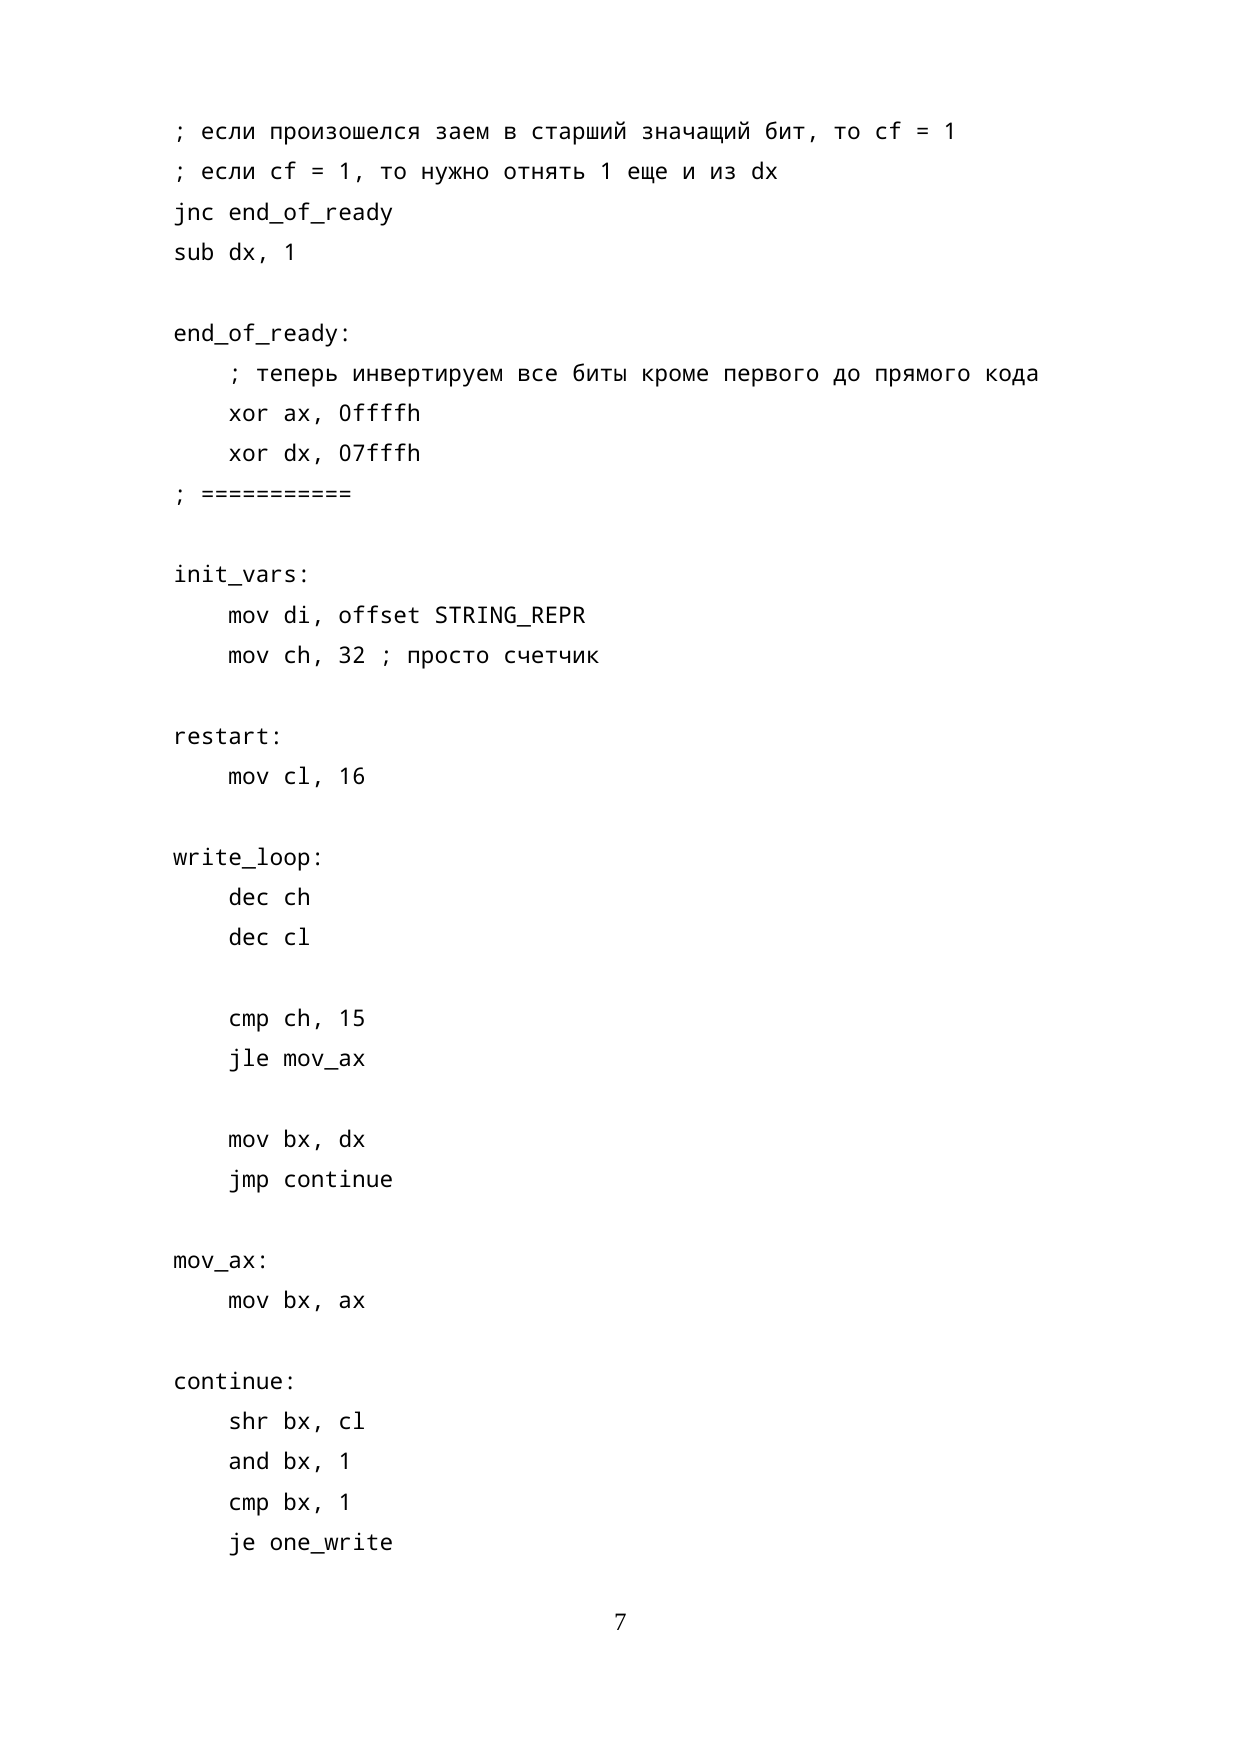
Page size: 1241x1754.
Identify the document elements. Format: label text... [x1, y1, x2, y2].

text ; если произошелся заем в старший значащий бит, то cf = 1 [118, 118, 1122, 145]
text init_vars: [118, 562, 1122, 588]
text cmp ch, 15 [118, 1005, 1122, 1032]
text ; если cf = 1, то нужно отнять 1 еще и из dx [118, 158, 1122, 185]
text jmp continue [118, 1166, 1122, 1193]
text mov di, offset STRING_REPR [118, 602, 1122, 629]
text sub dx, 1 [118, 239, 1122, 266]
text continue: [118, 1368, 1122, 1395]
text and bx, 1 [118, 1448, 1122, 1475]
text cmp bx, 1 [118, 1489, 1122, 1516]
text mov bx, dx [118, 1126, 1122, 1153]
text mov bx, ax [118, 1287, 1122, 1314]
text dec ch [118, 884, 1122, 911]
text xor dx, 07fffh [118, 441, 1122, 467]
text ; теперь инвертируем все биты кроме первого до прямого кода [118, 360, 1122, 387]
text ; =========== [118, 481, 1122, 508]
text mov_ax: [118, 1247, 1122, 1274]
text jnc end_of_ready [118, 199, 1122, 226]
text xor ax, 0ffffh [118, 400, 1122, 427]
text end_of_ready: [118, 320, 1122, 347]
text mov cl, 16 [118, 763, 1122, 790]
text jle mov_ax [118, 1045, 1122, 1072]
text restart: [118, 723, 1122, 750]
text je one_write [118, 1529, 1122, 1556]
text shr bx, cl [118, 1408, 1122, 1435]
text write_loop: [118, 844, 1122, 871]
text mov ch, 32 ; просто счетчик [118, 642, 1122, 669]
text dec cl [118, 924, 1122, 951]
